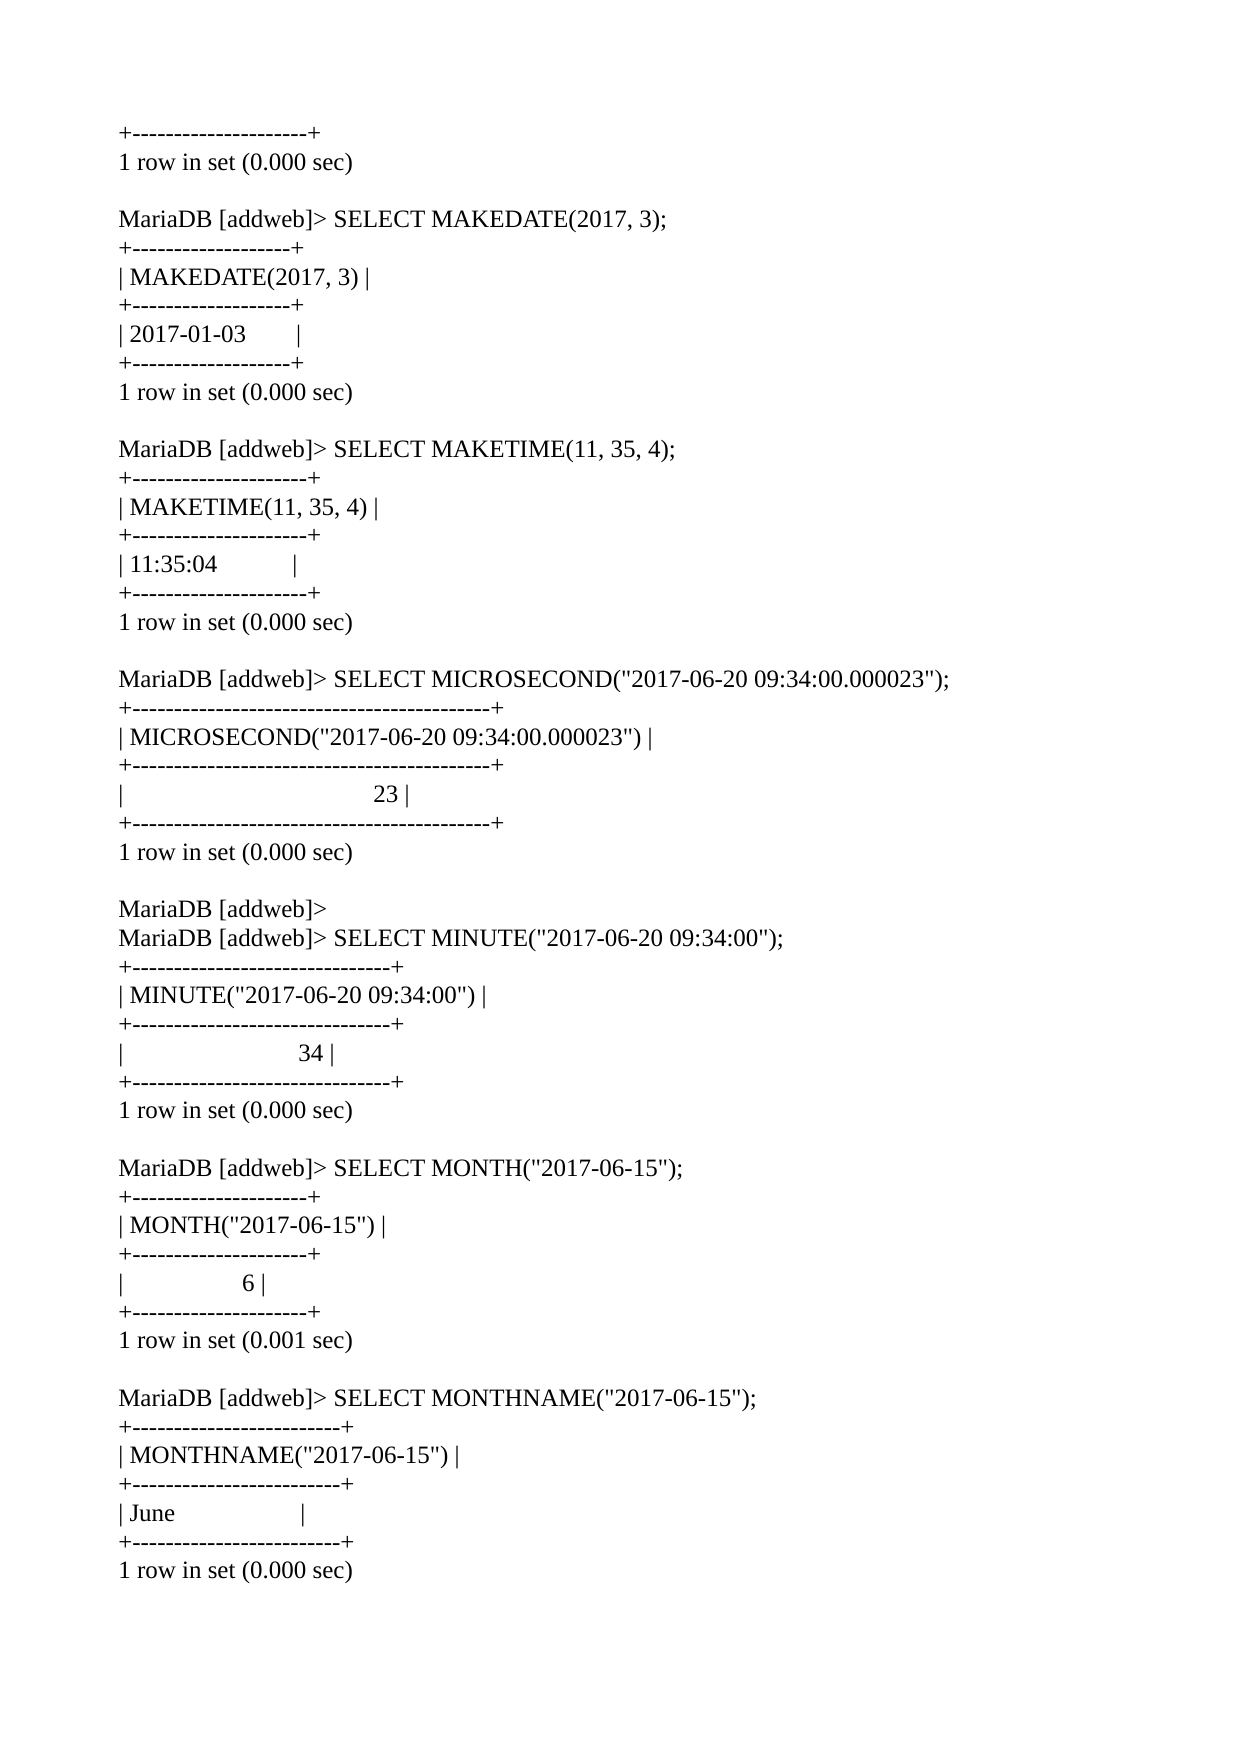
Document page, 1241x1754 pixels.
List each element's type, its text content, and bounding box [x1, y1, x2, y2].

text +-------------------------+ [118, 1527, 1122, 1556]
text MariaDB [addweb]> SELECT MONTHNAME("2017-06-15"); [118, 1383, 1122, 1412]
text +-------------------------------------------+ [118, 808, 1122, 837]
text +-------------------------+ [118, 1412, 1122, 1441]
text 1 row in set (0.000 sec) [118, 377, 1122, 406]
text MariaDB [addweb]> SELECT MAKEDATE(2017, 3); [118, 204, 1122, 233]
text 1 row in set (0.000 sec) [118, 1096, 1122, 1124]
text +-------------------------------------------+ [118, 693, 1122, 722]
text 1 row in set (0.000 sec) [118, 837, 1122, 866]
text MariaDB [addweb]> SELECT MINUTE("2017-06-20 09:34:00"); [118, 923, 1122, 952]
text | MINUTE("2017-06-20 09:34:00") | [118, 981, 1122, 1009]
text | MICROSECOND("2017-06-20 09:34:00.000023") | [118, 722, 1122, 751]
text | MAKETIME(11, 35, 4) | [118, 492, 1122, 521]
text MariaDB [addweb]> SELECT MONTH("2017-06-15"); [118, 1153, 1122, 1182]
text | 2017-01-03 | [118, 319, 1122, 348]
text MariaDB [addweb]> SELECT MICROSECOND("2017-06-20 09:34:00.000023"); [118, 664, 1122, 693]
text 1 row in set (0.000 sec) [118, 1556, 1122, 1584]
text +-------------------------------------------+ [118, 751, 1122, 779]
text | MONTH("2017-06-15") | [118, 1211, 1122, 1239]
text +-------------------+ [118, 348, 1122, 377]
text +---------------------+ [118, 1182, 1122, 1211]
text | MAKEDATE(2017, 3) | [118, 262, 1122, 291]
text +-------------------+ [118, 291, 1122, 319]
text +---------------------+ [118, 1297, 1122, 1326]
text 1 row in set (0.001 sec) [118, 1326, 1122, 1354]
text | 6 | [118, 1268, 1122, 1297]
text +---------------------+ [118, 118, 1122, 147]
text MariaDB [addweb]> [118, 894, 1122, 923]
text | 34 | [118, 1038, 1122, 1067]
text +-------------------+ [118, 233, 1122, 262]
text +---------------------+ [118, 521, 1122, 549]
text +-------------------------------+ [118, 1067, 1122, 1096]
text +-------------------------------+ [118, 1009, 1122, 1038]
text MariaDB [addweb]> SELECT MAKETIME(11, 35, 4); [118, 434, 1122, 463]
text +---------------------+ [118, 1239, 1122, 1268]
text +---------------------+ [118, 463, 1122, 492]
text +-------------------------+ [118, 1469, 1122, 1498]
text +-------------------------------+ [118, 952, 1122, 981]
text +---------------------+ [118, 578, 1122, 607]
text | 11:35:04 | [118, 549, 1122, 578]
text | June | [118, 1498, 1122, 1527]
text 1 row in set (0.000 sec) [118, 607, 1122, 636]
text | 23 | [118, 779, 1122, 808]
text | MONTHNAME("2017-06-15") | [118, 1441, 1122, 1469]
text 1 row in set (0.000 sec) [118, 147, 1122, 176]
